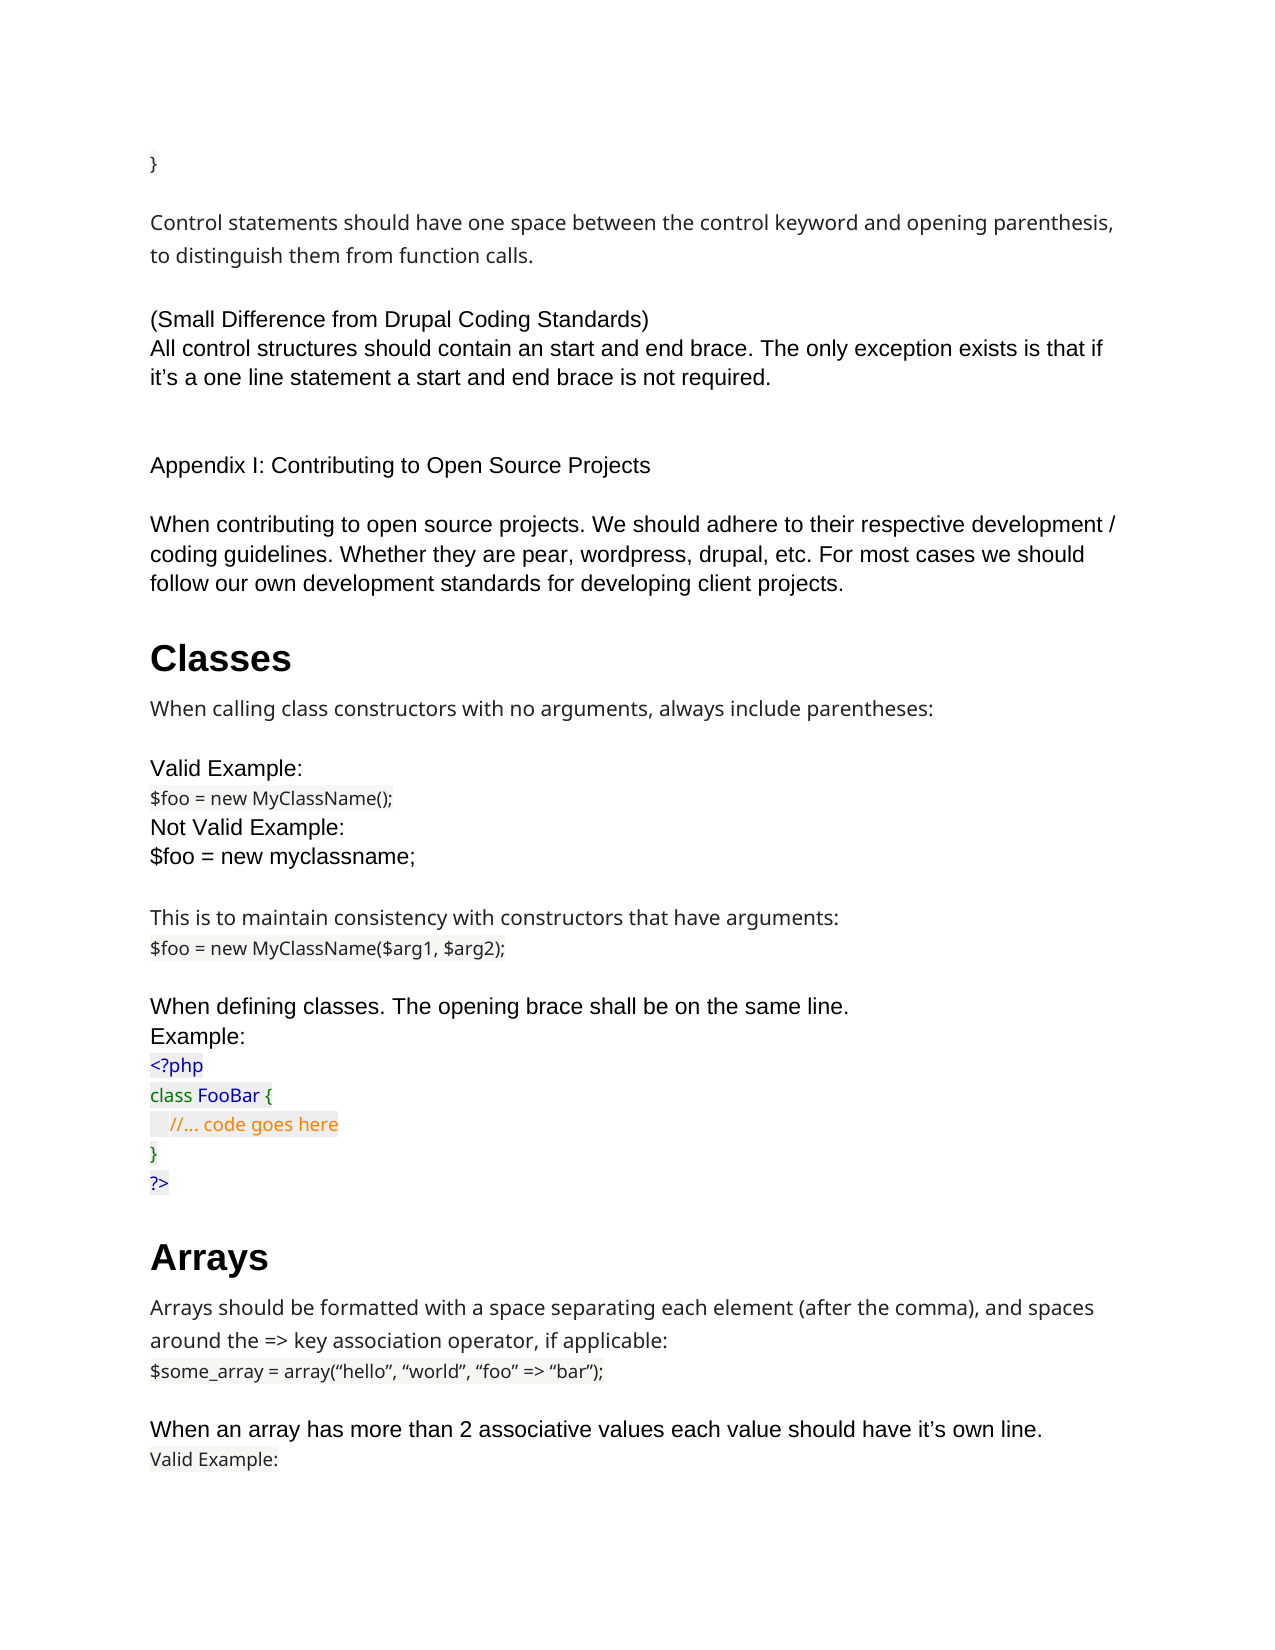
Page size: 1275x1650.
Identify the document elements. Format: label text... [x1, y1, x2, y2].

text $foo = new myclassname; [150, 844, 1125, 870]
text When calling class constructors with no arguments, always include parentheses: [150, 694, 1125, 722]
text (Small Difference from Drupal Coding Standards) [150, 306, 1125, 332]
text $some_array = array(“hello”, “world”, “foo” => “bar”); [150, 1358, 1125, 1384]
text When contributing to open source projects. We should adhere to their respective development / coding guidelines. Whether they are pear, wordpress, drupal, etc. For most cases we should follow our own development standards for developing client projects. [150, 512, 1125, 596]
text Valid Example: [150, 756, 1125, 782]
subtitle Classes [150, 638, 1125, 679]
text Valid Example: [150, 1446, 1125, 1472]
text $foo = new MyClassName(); [150, 785, 1125, 811]
text <?php [150, 1053, 1125, 1078]
text Not Valid Example: [150, 815, 1125, 840]
text Arrays should be formatted with a space separating each element (after the comma), and spaces around the => key association operator, if applicable: [150, 1293, 1125, 1354]
text $foo = new MyClassName($arg1, $arg2); [150, 935, 1125, 961]
text This is to maintain consistency with constructors that have arguments: [150, 903, 1125, 931]
text ?> [150, 1170, 1125, 1195]
text } [150, 150, 1125, 176]
text When an array has more than 2 associative values each value should have it’s own line. [150, 1417, 1125, 1443]
subtitle Arrays [150, 1237, 1125, 1278]
text When defining classes. The opening brace shall be on the same line. [150, 994, 1125, 1020]
text Example: [150, 1023, 1125, 1049]
text All control structures should contain an start and end brace. The only exception exists is that if it’s a one line statement a start and end brace is not required. [150, 336, 1125, 391]
text Control statements should have one space between the control keyword and opening parenthesis, to distinguish them from function calls. [150, 208, 1125, 269]
text } [150, 1141, 1125, 1166]
text //... code goes here [150, 1111, 1125, 1137]
text Appendix I: Contributing to Open Source Projects [150, 453, 1125, 479]
text class FooBar { [150, 1082, 1125, 1108]
